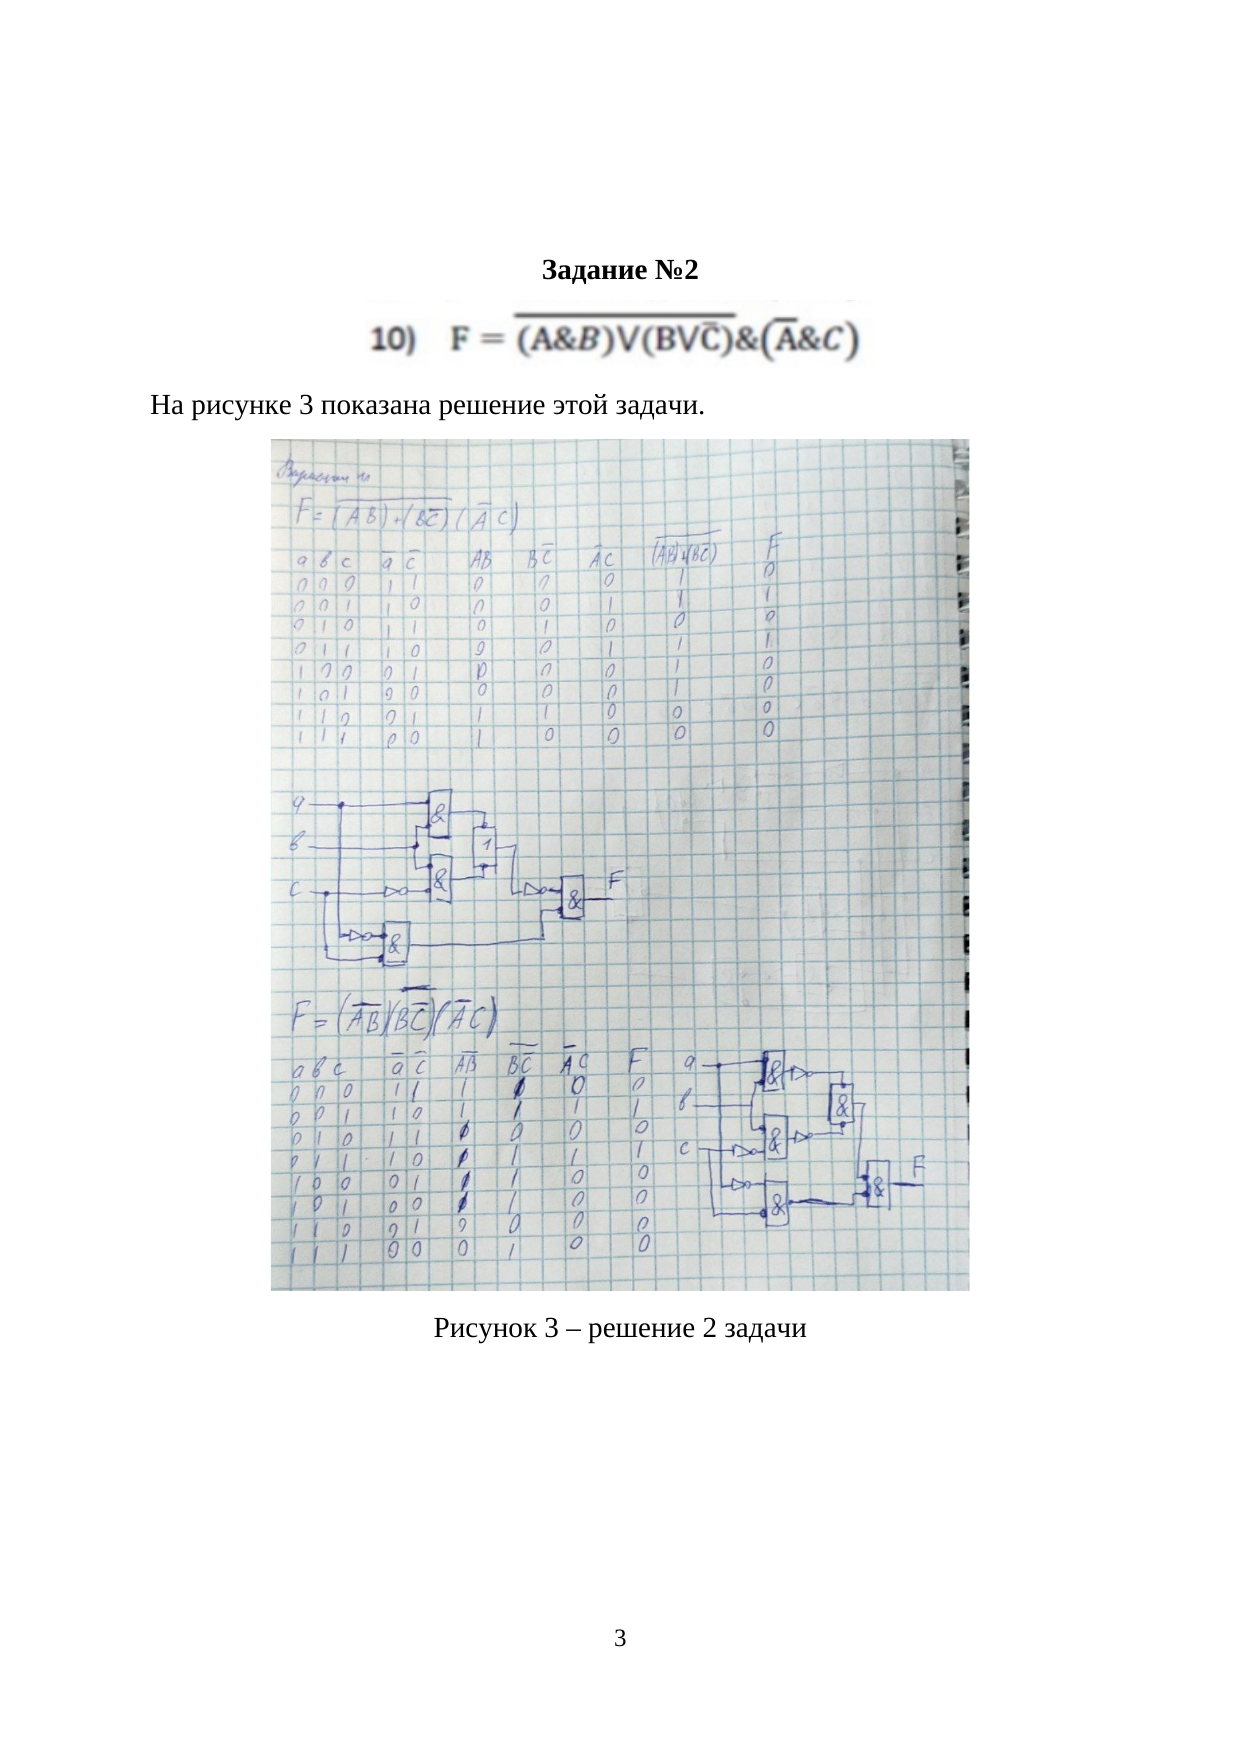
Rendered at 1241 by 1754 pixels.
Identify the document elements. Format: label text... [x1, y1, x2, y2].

subtitle Задание №2 [150, 252, 1090, 286]
text Рисунок 3 – решение 2 задачи [150, 1310, 1090, 1343]
text На рисунке 3 показана решение этой задачи. [150, 387, 1090, 420]
picture [365, 300, 875, 368]
picture [270, 439, 970, 1291]
